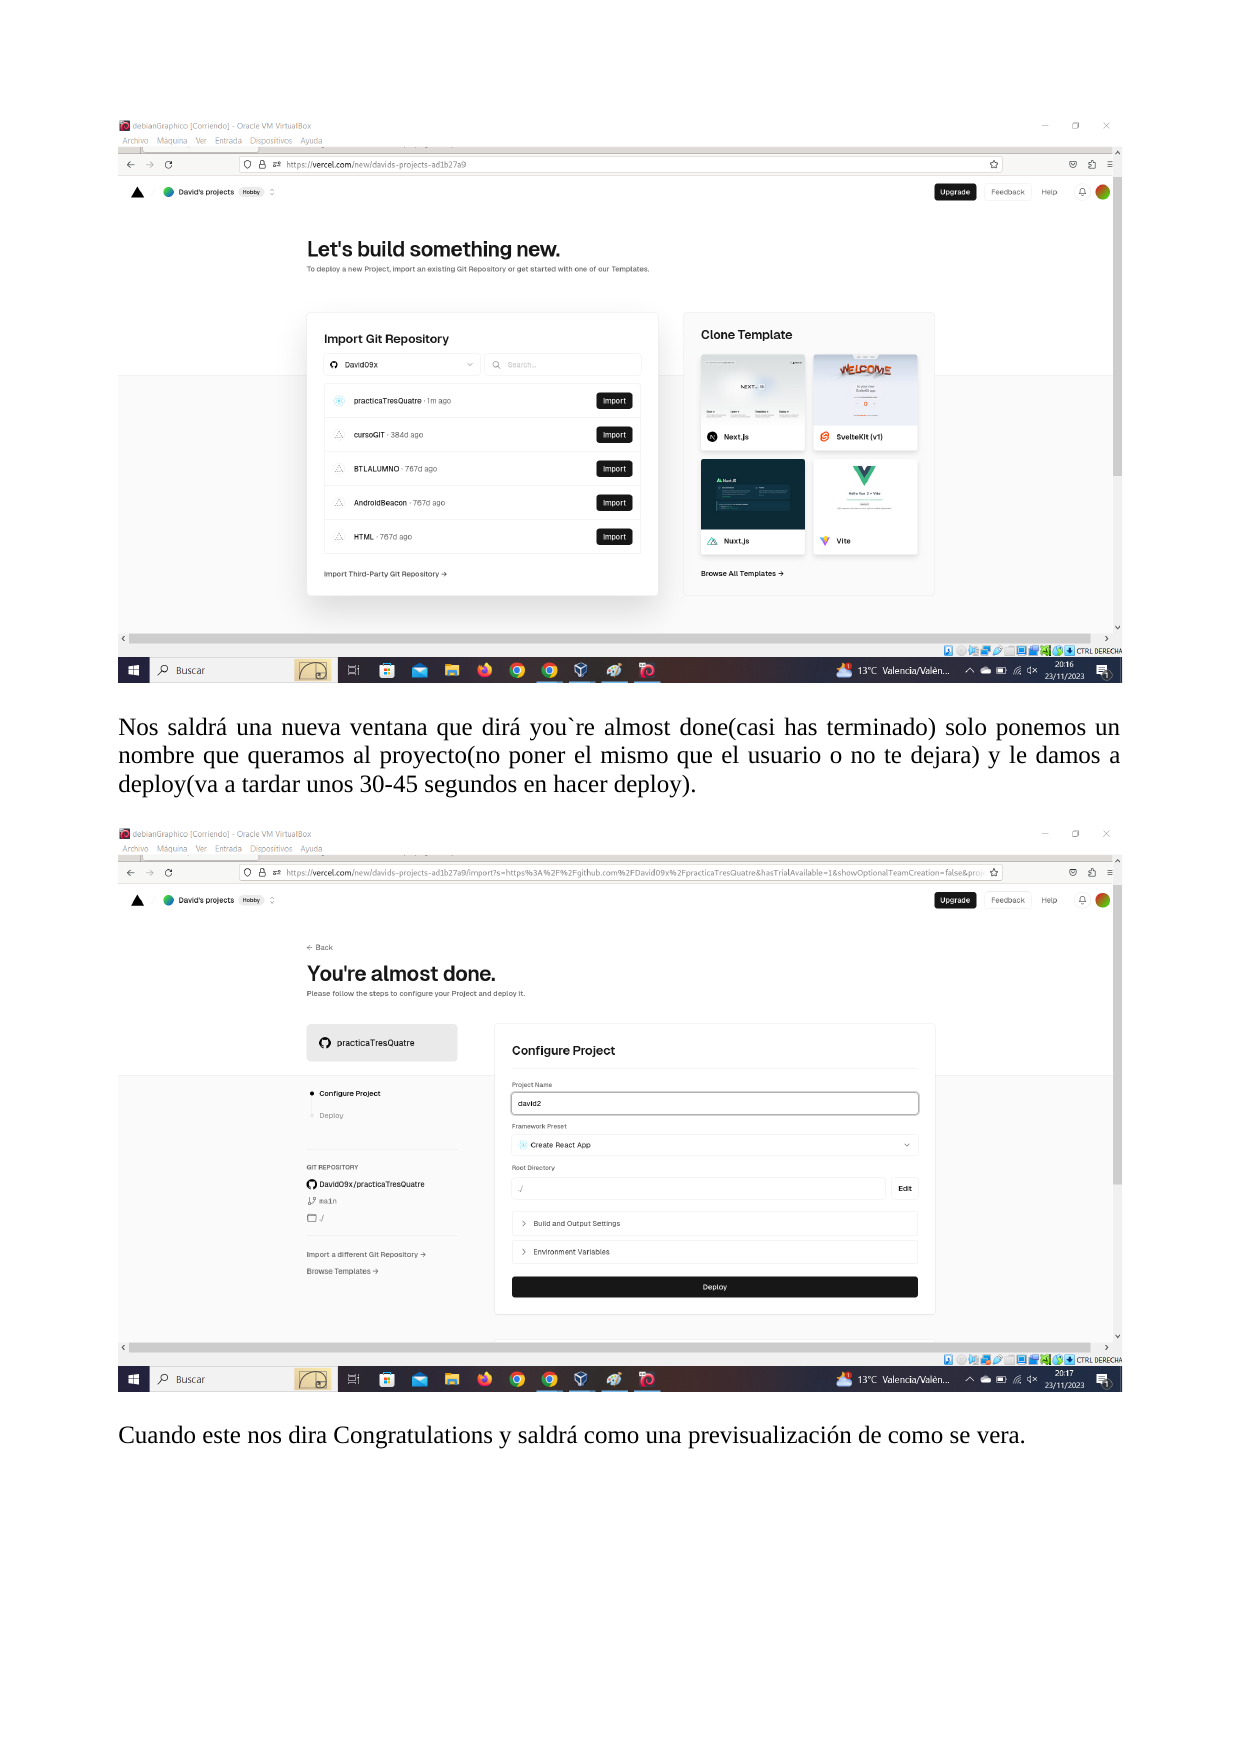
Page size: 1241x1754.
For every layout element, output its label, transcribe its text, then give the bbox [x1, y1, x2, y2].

text Nos saldrá una nueva ventana que dirá you`re almost done(casi has terminado) solo ponemos un nombre que queramos al proyecto(no poner el mismo que el usuario o no te dejara) y le damos a deploy(va a tardar unos 30-45 segundos en hacer deploy). [118, 712, 1122, 798]
picture [118, 118, 1123, 683]
text Cuando este nos dira Congratulations y saldrá como una previsualización de como se vera. [118, 1420, 1122, 1449]
picture [118, 826, 1123, 1392]
